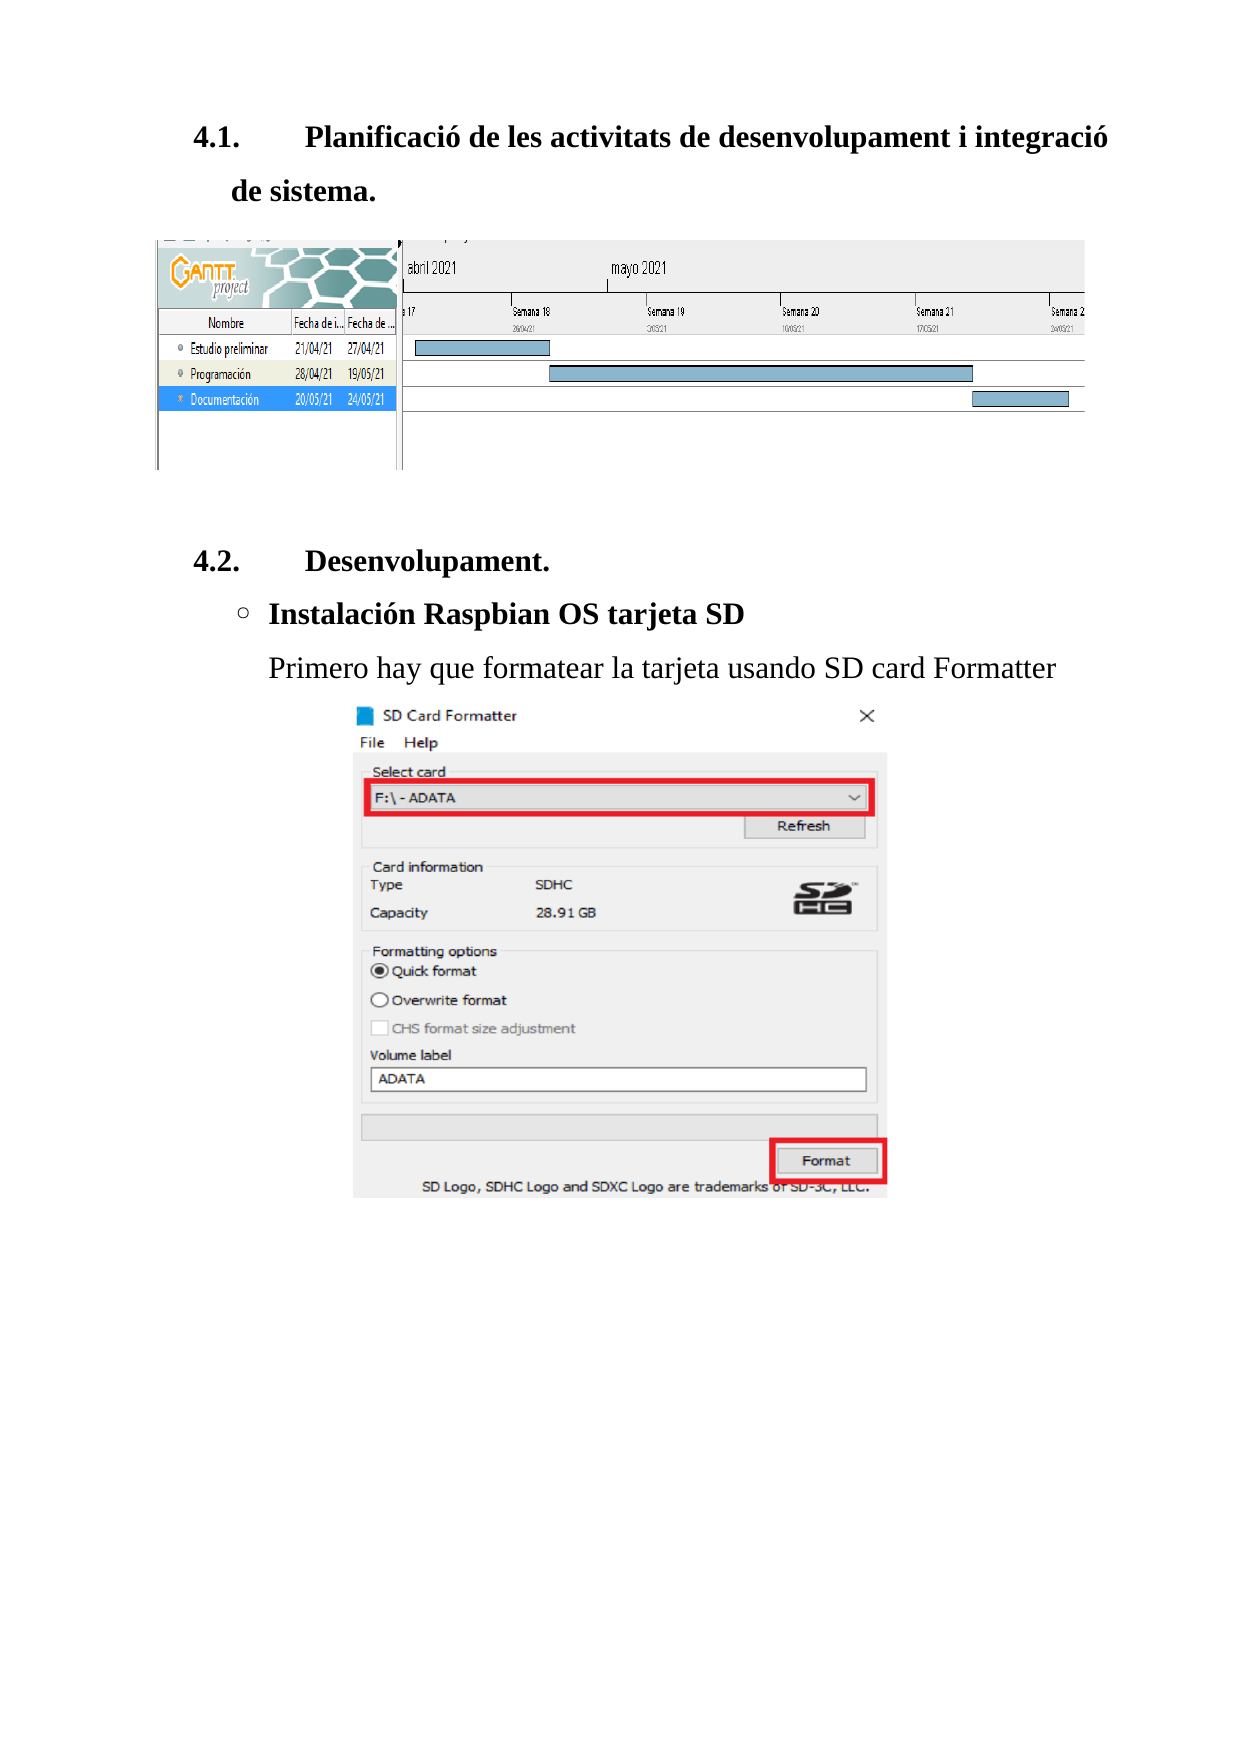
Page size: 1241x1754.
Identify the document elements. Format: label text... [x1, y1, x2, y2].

list Planificació de les activitats de desenvolupament i integració de sistema. [193, 118, 1122, 208]
list Instalación Raspbian OS tarjeta SD [231, 596, 1122, 632]
picture [155, 240, 1085, 470]
list Desenvolupament. [193, 542, 1122, 578]
picture [352, 703, 888, 1198]
list Primero hay que formatear la tarjeta usando SD card Formatter [231, 649, 1122, 685]
